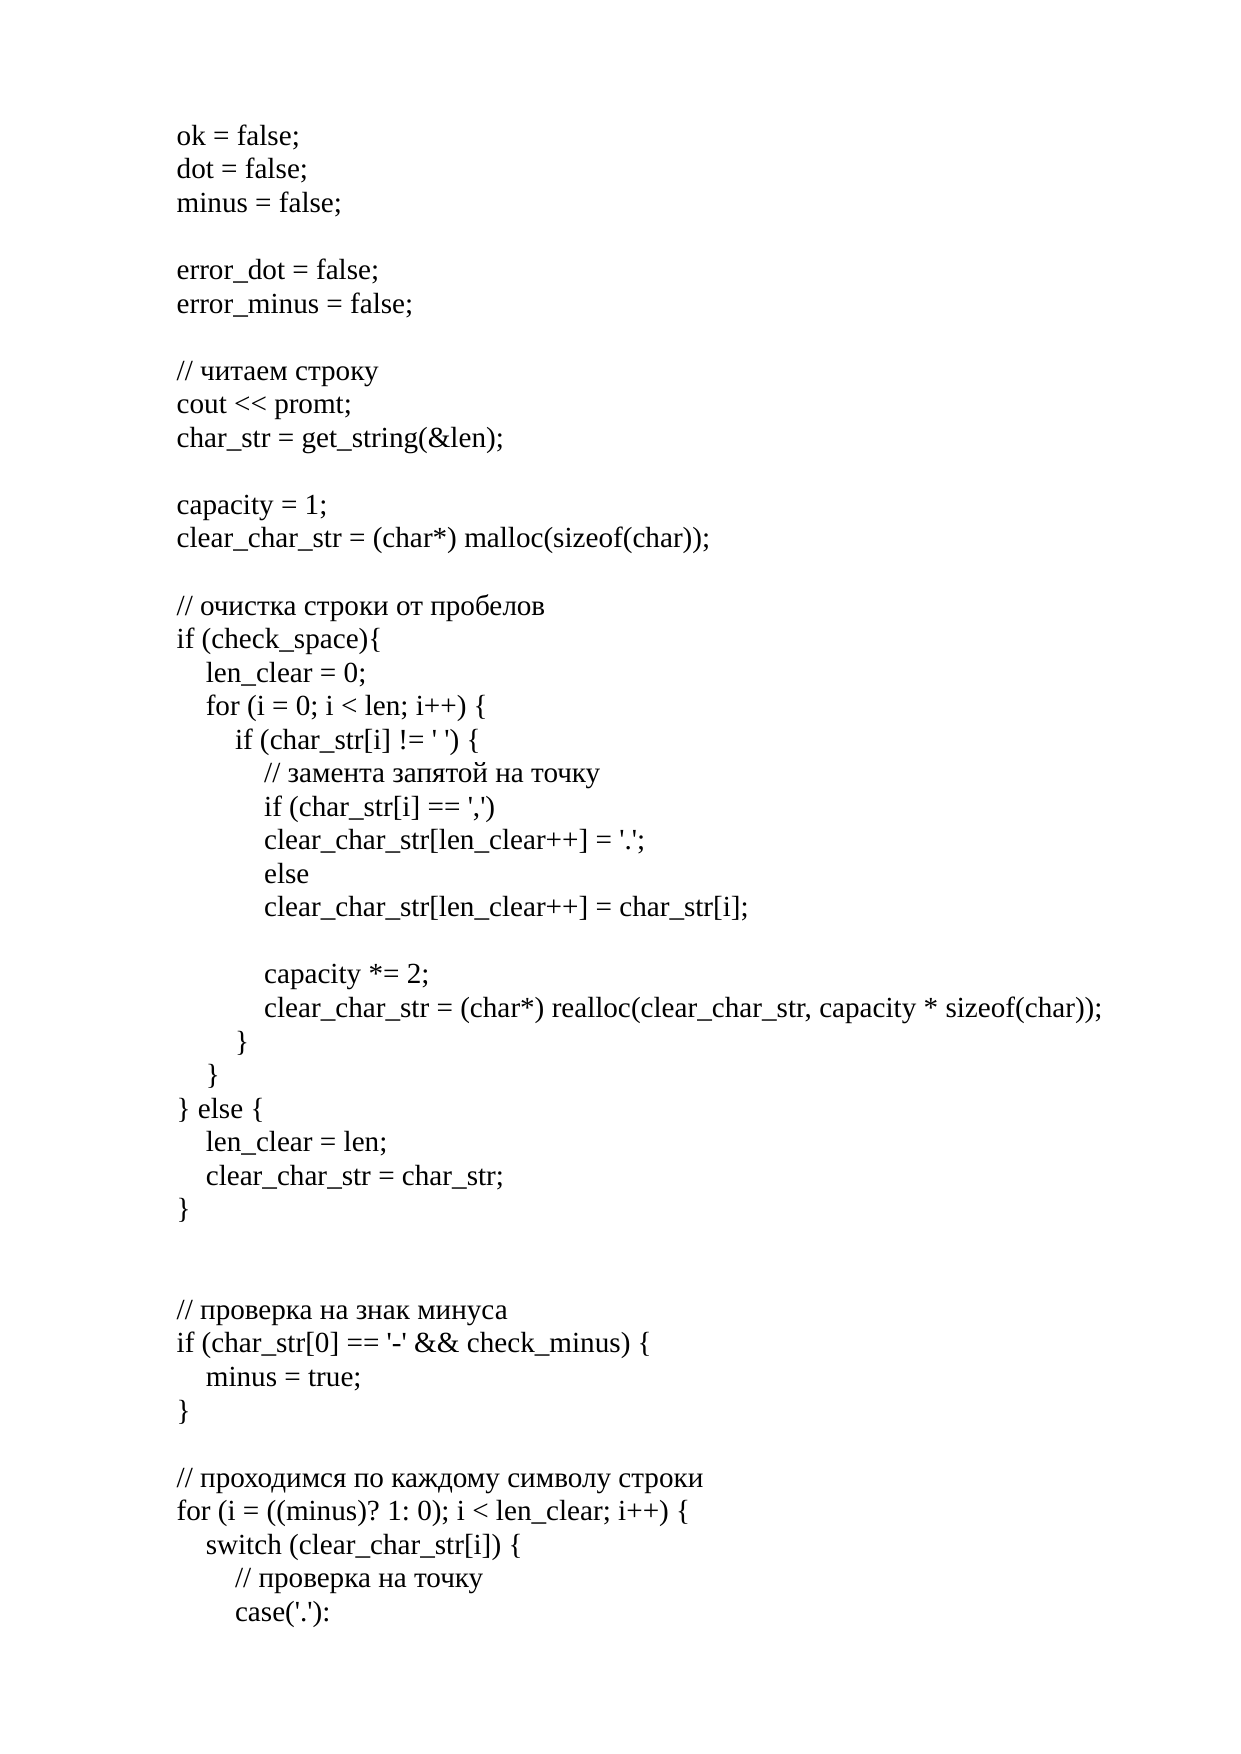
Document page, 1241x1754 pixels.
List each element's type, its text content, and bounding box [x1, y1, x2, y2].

text error_dot = false; [118, 252, 1122, 286]
text len_clear = 0; [118, 655, 1122, 688]
text clear_char_str = (char*) realloc(clear_char_str, capacity * sizeof(char)); [118, 990, 1122, 1024]
text // проверка на знак минуса [118, 1292, 1122, 1326]
text for (i = ((minus)? 1: 0); i < len_clear; i++) { [118, 1493, 1122, 1527]
text // замента запятой на точку [118, 755, 1122, 789]
text } [118, 1057, 1122, 1091]
text case('.'): [118, 1594, 1122, 1627]
text else [118, 856, 1122, 889]
text minus = false; [118, 185, 1122, 219]
text capacity *= 2; [118, 957, 1122, 990]
text len_clear = len; [118, 1124, 1122, 1158]
text // проходимся по каждому символу строки [118, 1460, 1122, 1493]
text if (char_str[i] == ',') [118, 789, 1122, 822]
text char_str = get_string(&len); [118, 420, 1122, 453]
text error_minus = false; [118, 286, 1122, 319]
text cout << promt; [118, 386, 1122, 420]
text clear_char_str = char_str; [118, 1158, 1122, 1191]
text // читаем строку [118, 353, 1122, 386]
text // проверка на точку [118, 1560, 1122, 1594]
text ok = false; [118, 118, 1122, 152]
text capacity = 1; [118, 487, 1122, 521]
text } [118, 1024, 1122, 1057]
text // очистка строки от пробелов [118, 588, 1122, 621]
text dot = false; [118, 152, 1122, 185]
text clear_char_str = (char*) malloc(sizeof(char)); [118, 521, 1122, 554]
text clear_char_str[len_clear++] = char_str[i]; [118, 889, 1122, 923]
text if (check_space){ [118, 621, 1122, 655]
text } [118, 1393, 1122, 1426]
text clear_char_str[len_clear++] = '.'; [118, 822, 1122, 856]
text } [118, 1191, 1122, 1225]
text if (char_str[i] != ' ') { [118, 722, 1122, 755]
text } else { [118, 1091, 1122, 1124]
text switch (clear_char_str[i]) { [118, 1527, 1122, 1560]
text for (i = 0; i < len; i++) { [118, 688, 1122, 722]
text if (char_str[0] == '-' && check_minus) { [118, 1326, 1122, 1359]
text minus = true; [118, 1359, 1122, 1393]
